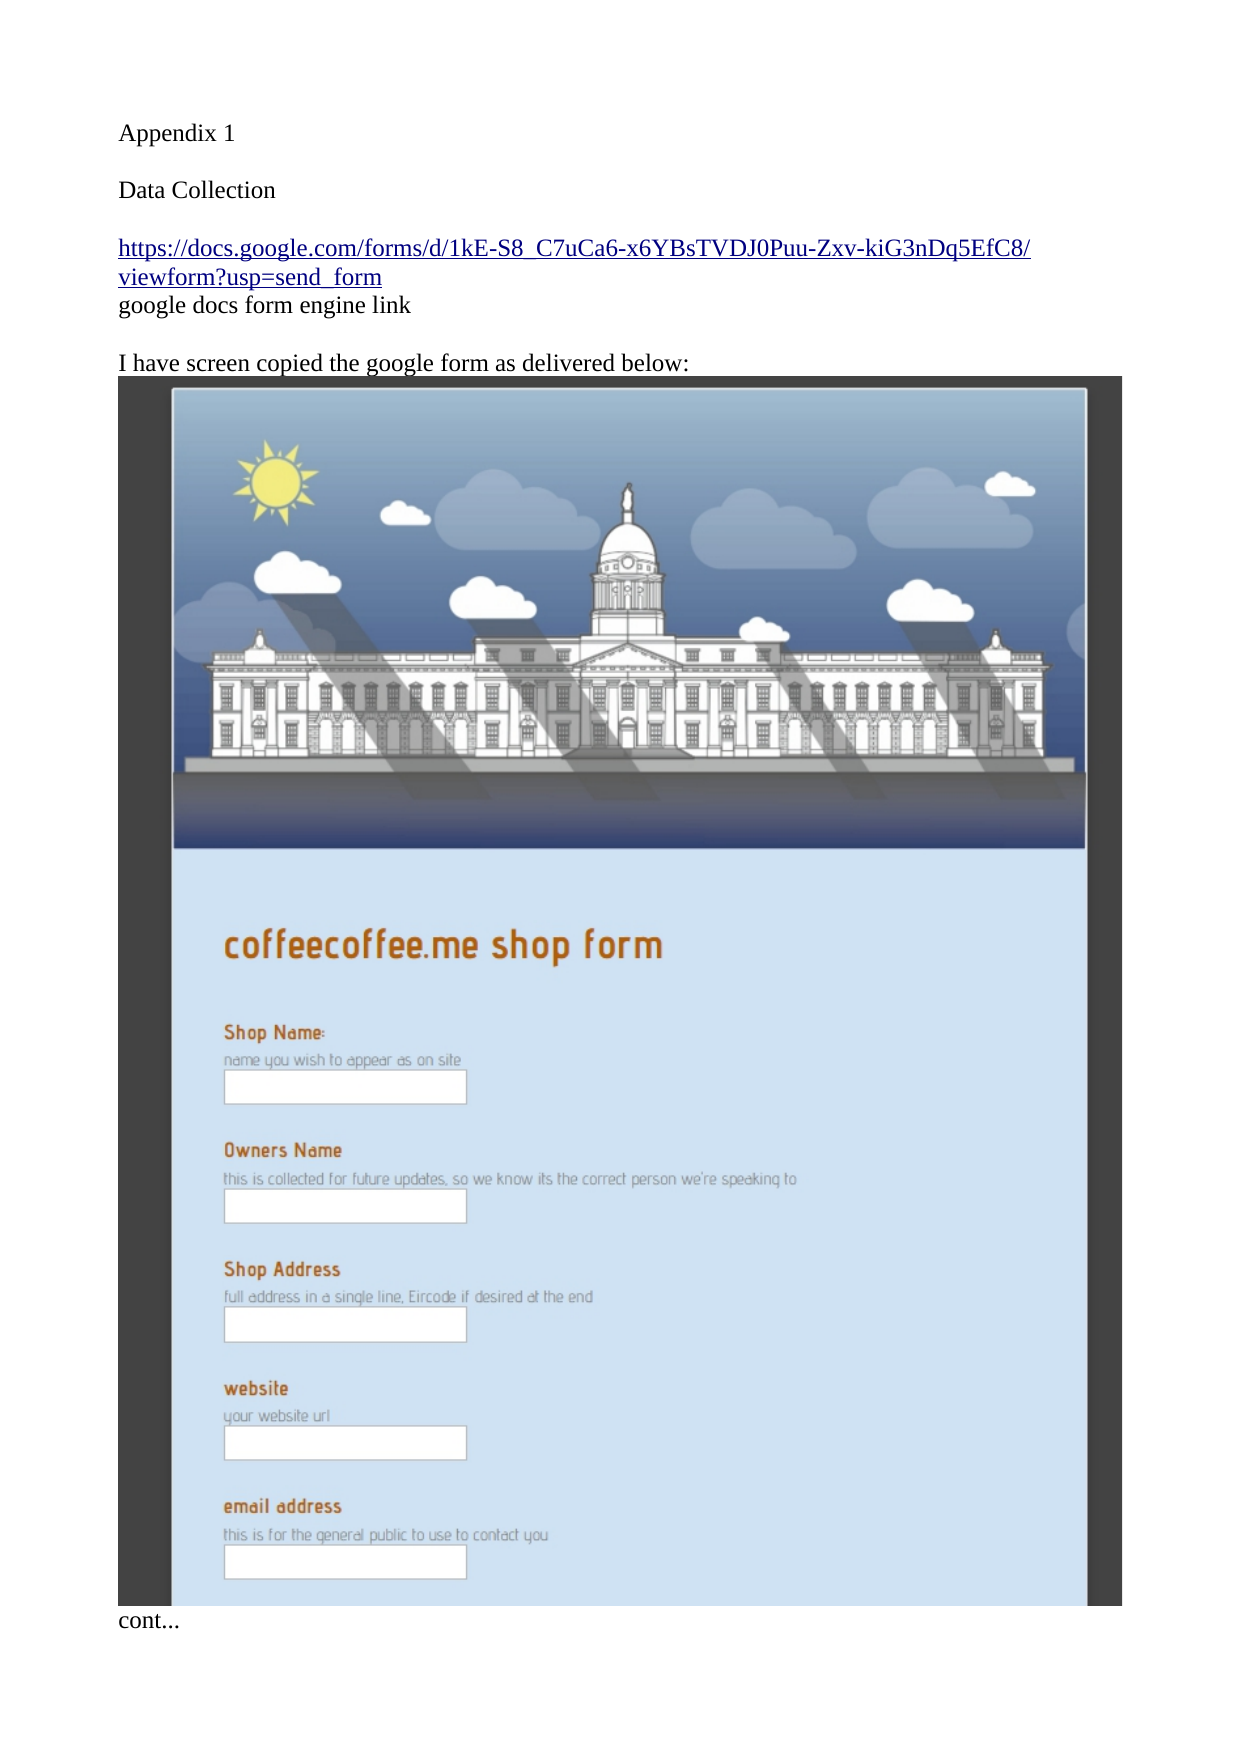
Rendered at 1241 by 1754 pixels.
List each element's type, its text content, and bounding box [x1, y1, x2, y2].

text Appendix 1 [118, 118, 1122, 147]
text Data Collection [118, 176, 1122, 204]
text google docs form engine link [118, 291, 1122, 319]
picture [118, 376, 1123, 1606]
text cont... [118, 1606, 1122, 1634]
text https://docs.google.com/forms/d/1kE-S8_C7uCa6-x6YBsTVDJ0Puu-Zxv-kiG3nDq5EfC8/viewform?usp=send_form [118, 233, 1122, 291]
text I have screen copied the google form as delivered below: [118, 348, 1122, 376]
